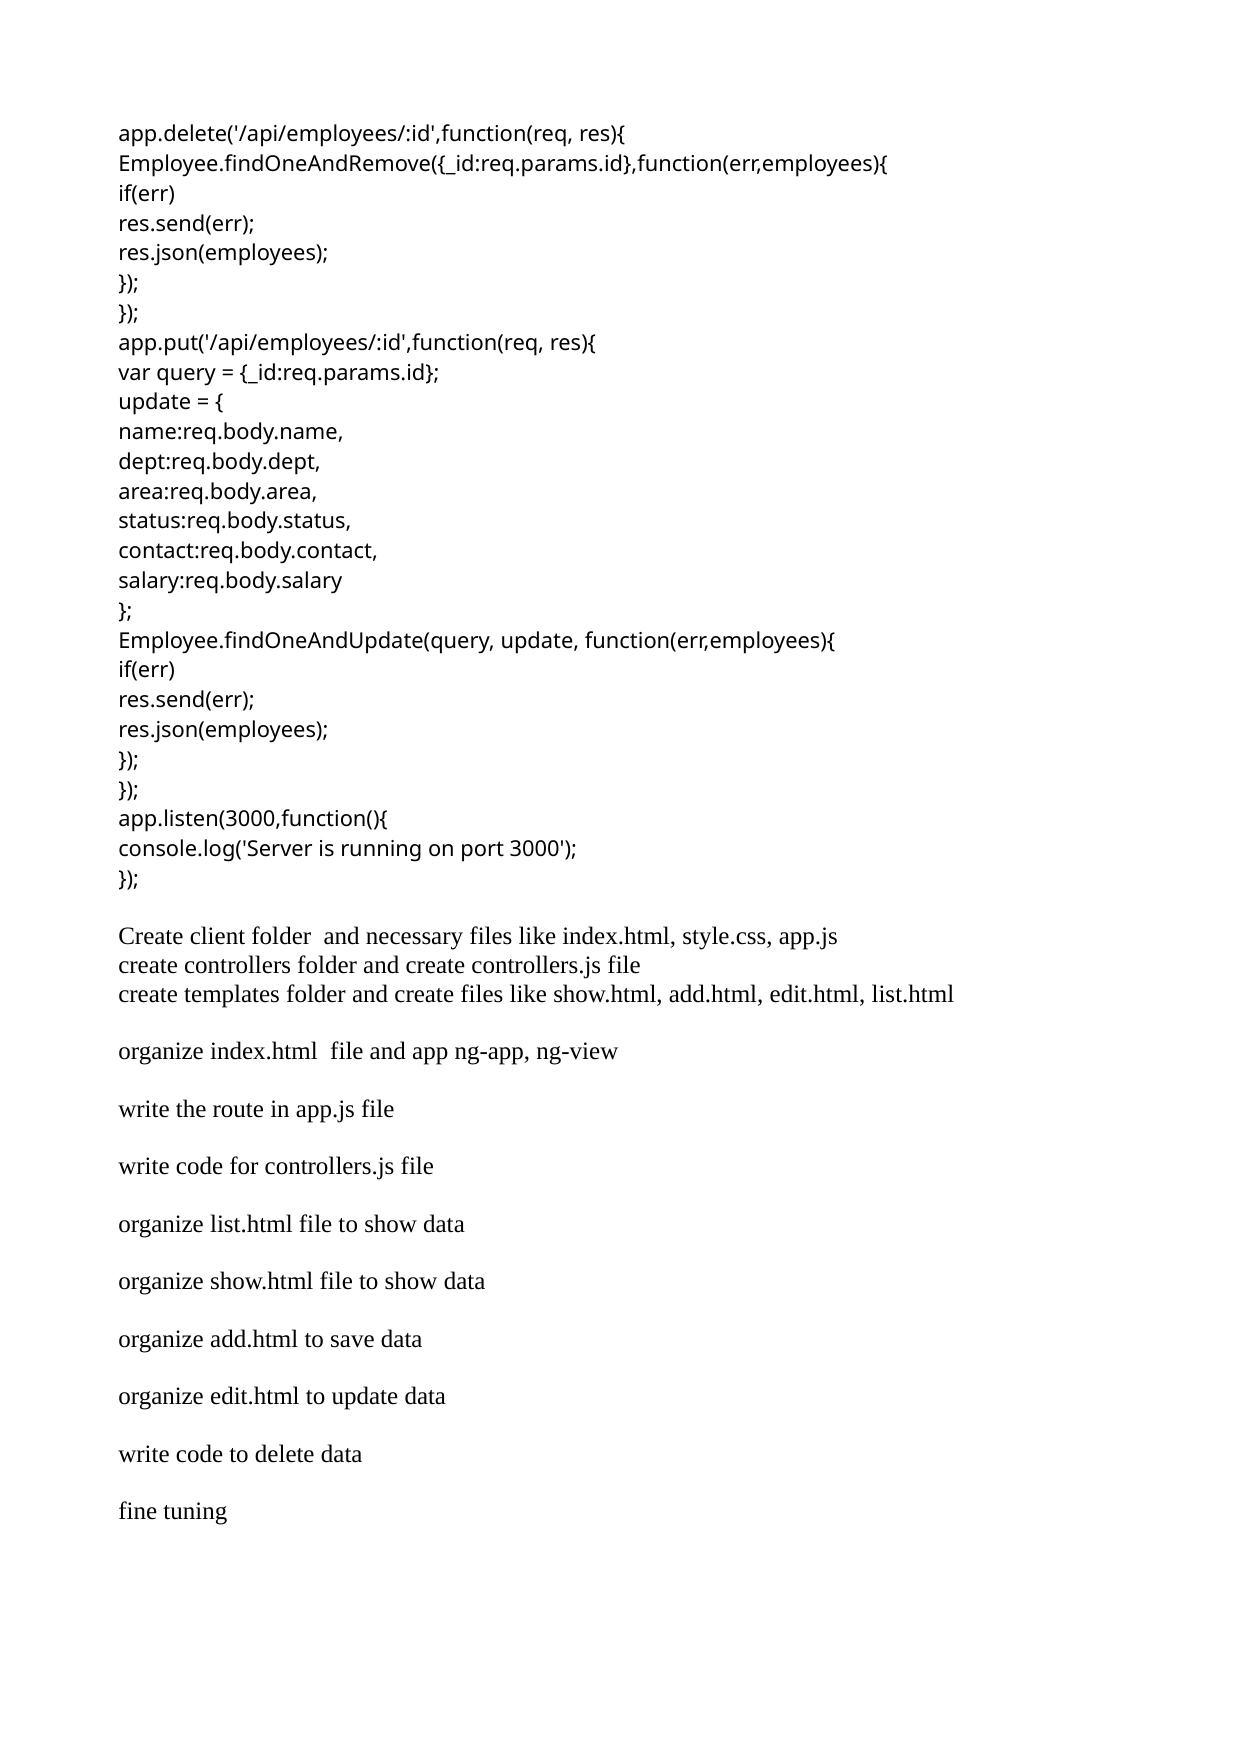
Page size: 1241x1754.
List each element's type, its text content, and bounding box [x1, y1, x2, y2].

text salary:req.body.salary [118, 565, 1122, 595]
text console.log('Server is running on port 3000'); [118, 833, 1122, 863]
text Employee.findOneAndUpdate(query, update, function(err,employees){ [118, 624, 1122, 654]
text write code for controllers.js file [118, 1151, 1122, 1180]
text organize list.html file to show data [118, 1209, 1122, 1238]
text }); [118, 744, 1122, 773]
text res.send(err); [118, 207, 1122, 237]
text create templates folder and create files like show.html, add.html, edit.html, list.html [118, 979, 1122, 1008]
text }); [118, 297, 1122, 327]
text res.json(employees); [118, 714, 1122, 744]
text status:req.body.status, [118, 505, 1122, 535]
text area:req.body.area, [118, 476, 1122, 505]
text organize add.html to save data [118, 1324, 1122, 1353]
text }); [118, 863, 1122, 893]
text contact:req.body.contact, [118, 535, 1122, 565]
text update = { [118, 386, 1122, 416]
text Create client folder and necessary files like index.html, style.css, app.js [118, 921, 1122, 950]
text }; [118, 595, 1122, 624]
text if(err) [118, 654, 1122, 684]
text dept:req.body.dept, [118, 446, 1122, 476]
text organize show.html file to show data [118, 1266, 1122, 1295]
text var query = {_id:req.params.id}; [118, 356, 1122, 386]
text }); [118, 773, 1122, 803]
text create controllers folder and create controllers.js file [118, 950, 1122, 979]
text fine tuning [118, 1496, 1122, 1525]
text write code to delete data [118, 1439, 1122, 1468]
text app.put('/api/employees/:id',function(req, res){ [118, 327, 1122, 356]
text write the route in app.js file [118, 1094, 1122, 1123]
text app.delete('/api/employees/:id',function(req, res){ [118, 118, 1122, 148]
text if(err) [118, 178, 1122, 207]
text res.send(err); [118, 684, 1122, 714]
text app.listen(3000,function(){ [118, 803, 1122, 833]
text }); [118, 267, 1122, 297]
text Employee.findOneAndRemove({_id:req.params.id},function(err,employees){ [118, 148, 1122, 178]
text name:req.body.name, [118, 416, 1122, 446]
text organize edit.html to update data [118, 1381, 1122, 1410]
text res.json(employees); [118, 237, 1122, 267]
text organize index.html file and app ng-app, ng-view [118, 1036, 1122, 1065]
